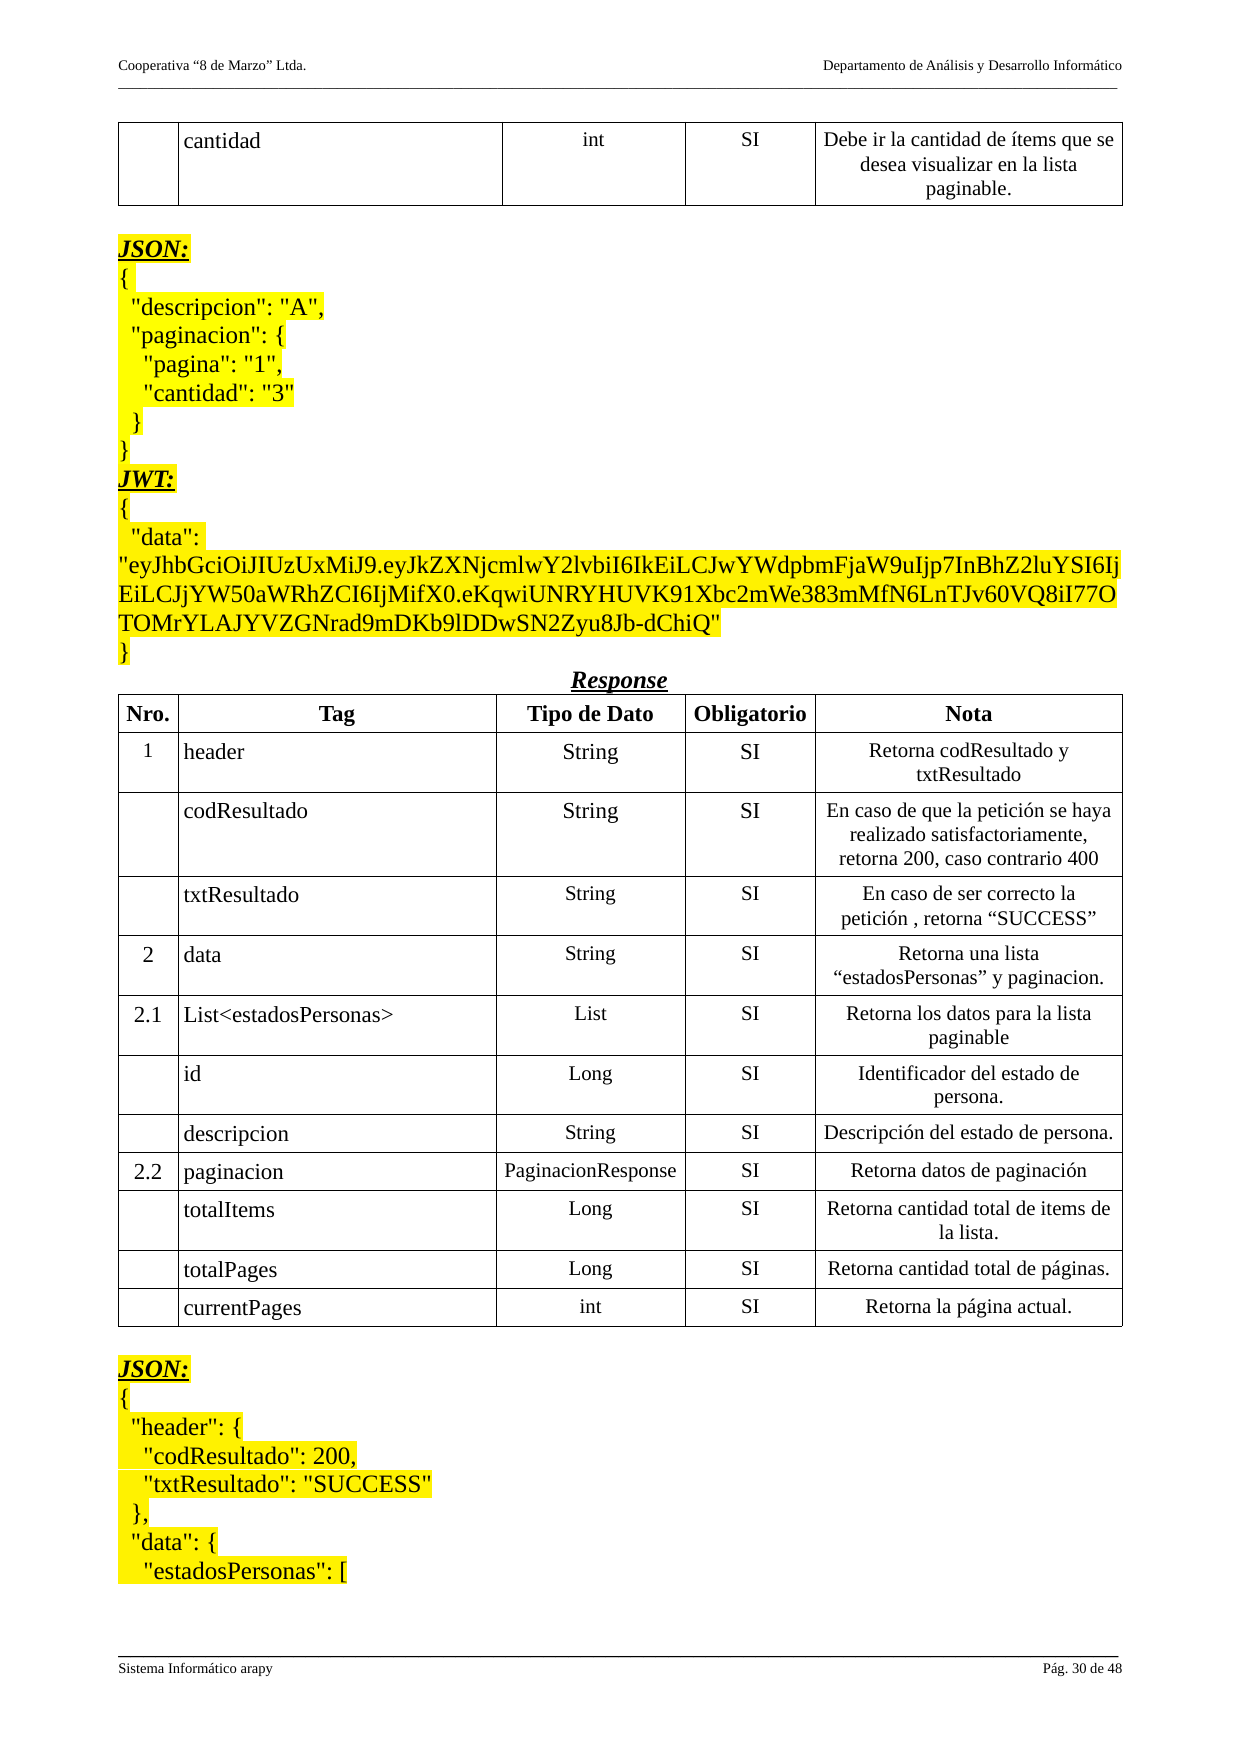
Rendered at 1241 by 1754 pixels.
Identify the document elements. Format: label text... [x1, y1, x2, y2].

table_cell Debe ir la cantidad de ítems que se desea visualizar en la lista paginable. [816, 123, 1122, 205]
table_cell SI [686, 793, 815, 876]
table_cell int [497, 1289, 685, 1326]
table_cell 2.2 [119, 1153, 178, 1190]
text "data": "eyJhbGciOiJIUzUxMiJ9.eyJkZXNjcmlwY2lvbiI6IkEiLCJwYWdpbmFjaW9uIjp7InBhZ2luYSI6IjEiLCJjYW50aWRhZCI6IjMifX0.eKqwiUNRYHUVK91Xbc2mWe383mMfN6LnTJv60VQ8iI77OTOMrYLAJYVZGNrad9mDKb9lDDwSN2Zyu8Jb-dChiQ" [118, 522, 1122, 637]
text } [118, 637, 1122, 665]
text "cantidad": "3" [118, 378, 1122, 407]
text JSON: [118, 1354, 1122, 1383]
text { [118, 1383, 1122, 1412]
table_cell String [497, 733, 685, 792]
table_cell SI [686, 1251, 815, 1288]
table_cell [119, 1251, 178, 1288]
table_cell header [179, 733, 496, 792]
table_cell Long [497, 1251, 685, 1288]
table_cell Retorna cantidad total de items de la lista. [816, 1191, 1122, 1250]
text "estadosPersonas": [ [118, 1556, 1122, 1584]
table_cell PaginacionResponse [497, 1153, 685, 1190]
table_header Tipo de Dato [497, 695, 685, 732]
table_cell txtResultado [179, 877, 496, 935]
table_cell totalPages [179, 1251, 496, 1288]
table_cell SI [686, 123, 815, 205]
text Response [118, 665, 1122, 694]
text JWT: [118, 464, 1122, 493]
table_cell [119, 1056, 178, 1114]
table_cell List<estadosPersonas> [179, 996, 496, 1054]
table_cell SI [686, 1289, 815, 1326]
table_cell [119, 793, 178, 876]
text "pagina": "1", [118, 349, 1122, 378]
table_cell SI [686, 1153, 815, 1190]
table_cell Retorna una lista “estadosPersonas” y paginacion. [816, 936, 1122, 995]
table_cell SI [686, 1115, 815, 1152]
table_cell Retorna los datos para la lista paginable [816, 996, 1122, 1054]
text "codResultado": 200, [118, 1441, 1122, 1469]
table_cell [119, 1191, 178, 1250]
text { [118, 263, 1122, 292]
table_cell Retorna cantidad total de páginas. [816, 1251, 1122, 1288]
table_cell En caso de que la petición se haya realizado satisfactoriamente, retorna 200, caso contrario 400 [816, 793, 1122, 876]
table_cell String [497, 936, 685, 995]
table_cell [119, 877, 178, 935]
table_cell En caso de ser correcto la petición , retorna “SUCCESS” [816, 877, 1122, 935]
table_cell SI [686, 877, 815, 935]
table_cell Retorna datos de paginación [816, 1153, 1122, 1190]
table_cell [119, 123, 178, 205]
text } [118, 407, 1122, 435]
table_cell 1 [119, 733, 178, 792]
table_cell 2 [119, 936, 178, 995]
table_cell int [503, 123, 685, 205]
table_cell descripcion [179, 1115, 496, 1152]
table_cell [119, 1115, 178, 1152]
table_header Nota [816, 695, 1122, 732]
table_cell 2.1 [119, 996, 178, 1054]
table_cell SI [686, 936, 815, 995]
text "data": { [118, 1527, 1122, 1556]
table_cell Identificador del estado de persona. [816, 1056, 1122, 1114]
table_cell totalItems [179, 1191, 496, 1250]
table_cell Retorna codResultado y txtResultado [816, 733, 1122, 792]
table_header Nro. [119, 695, 178, 732]
text "descripcion": "A", [118, 292, 1122, 320]
text { [118, 493, 1122, 522]
text }, [118, 1498, 1122, 1527]
table_cell Long [497, 1191, 685, 1250]
text "paginacion": { [118, 320, 1122, 349]
table_cell String [497, 793, 685, 876]
table_cell cantidad [179, 123, 502, 205]
table_cell List [497, 996, 685, 1054]
table_cell SI [686, 1056, 815, 1114]
text "txtResultado": "SUCCESS" [118, 1469, 1122, 1498]
table_cell String [497, 877, 685, 935]
table_cell id [179, 1056, 496, 1114]
text "header": { [118, 1412, 1122, 1441]
table_cell SI [686, 996, 815, 1054]
text } [118, 435, 1122, 464]
table_cell paginacion [179, 1153, 496, 1190]
table_header Tag [179, 695, 496, 732]
table_cell Retorna la página actual. [816, 1289, 1122, 1326]
table_header Obligatorio [686, 695, 815, 732]
table_cell Long [497, 1056, 685, 1114]
table_cell [119, 1289, 178, 1326]
text JSON: [118, 234, 1122, 263]
table_cell codResultado [179, 793, 496, 876]
table_cell SI [686, 733, 815, 792]
table_cell SI [686, 1191, 815, 1250]
table_cell Descripción del estado de persona. [816, 1115, 1122, 1152]
table_cell data [179, 936, 496, 995]
table_cell String [497, 1115, 685, 1152]
table_cell currentPages [179, 1289, 496, 1326]
